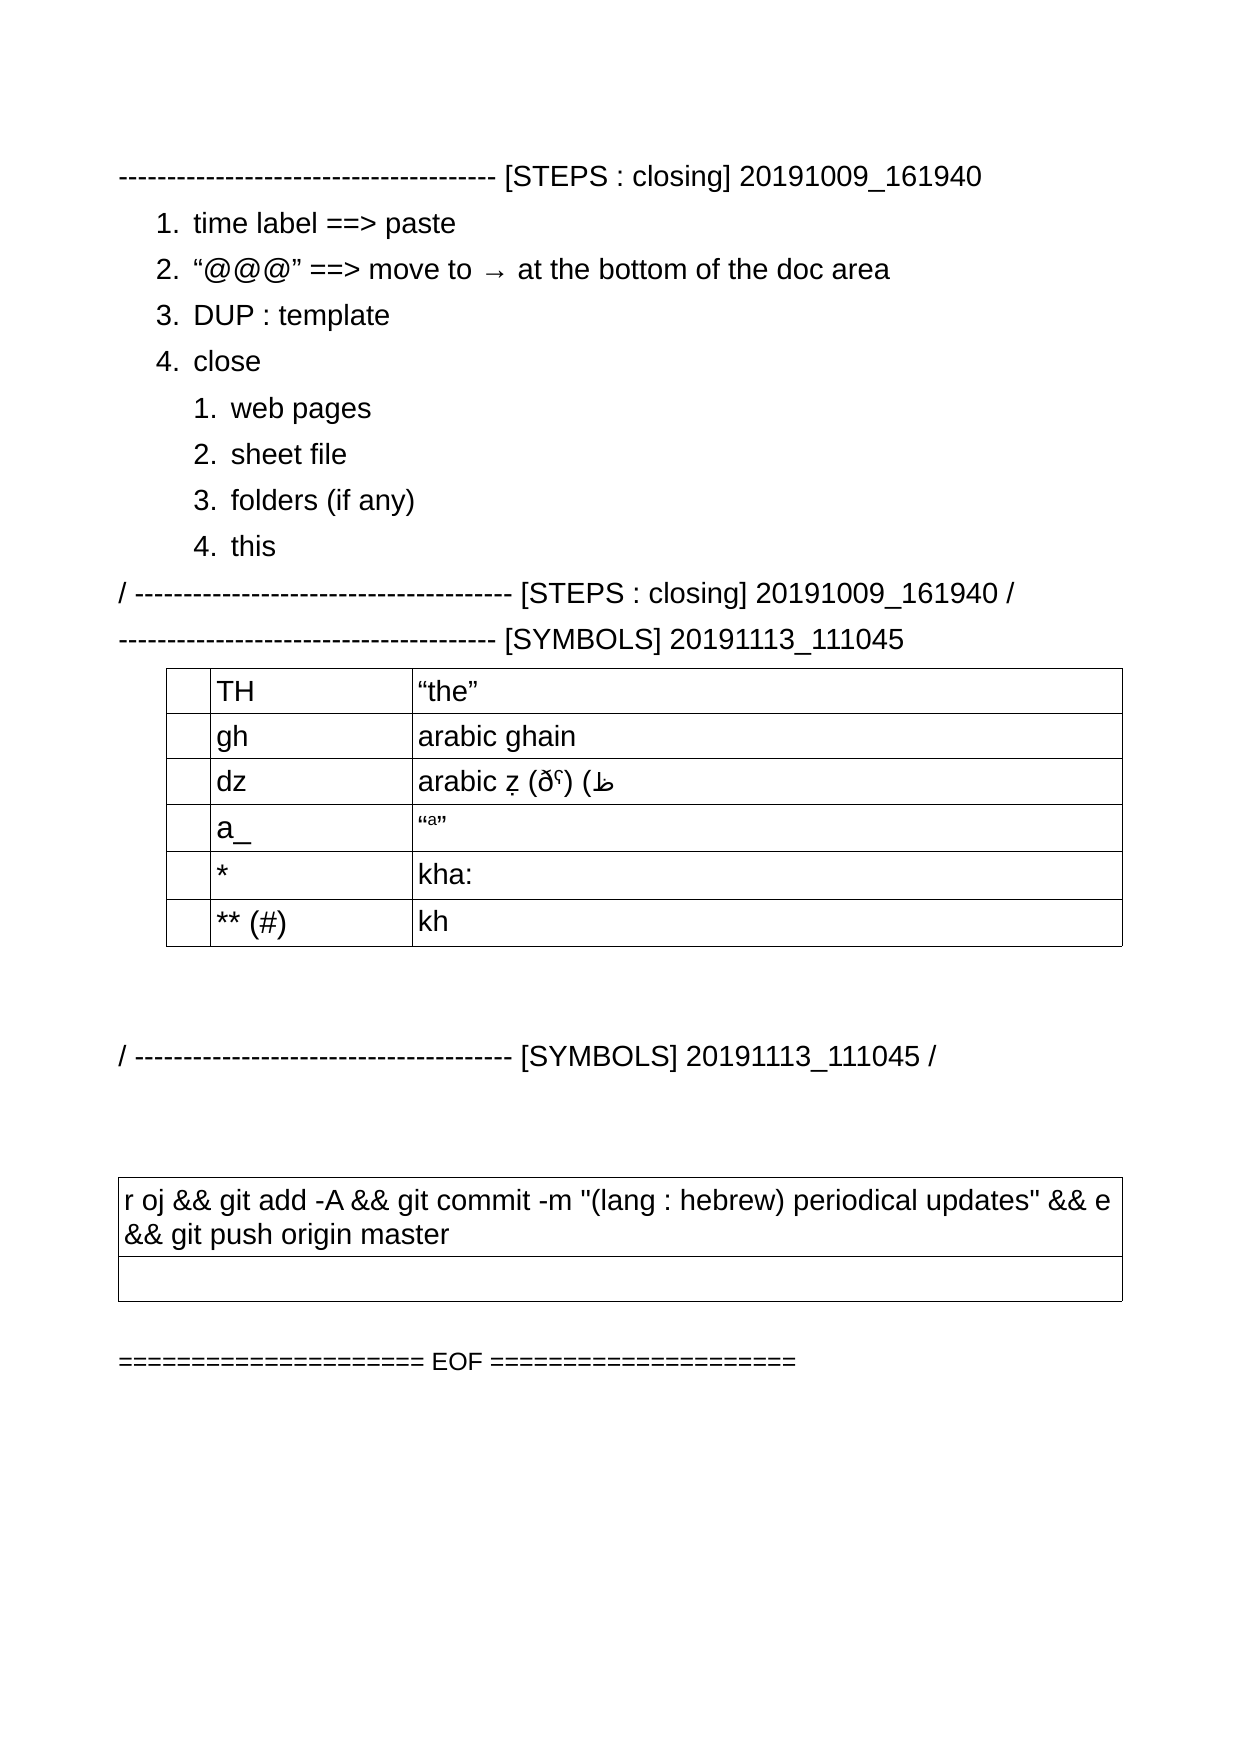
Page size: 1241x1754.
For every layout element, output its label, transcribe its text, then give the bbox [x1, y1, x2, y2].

table_header [167, 669, 210, 713]
list “@@@” ==> move to → at the bottom of the doc area [156, 252, 1122, 285]
table_cell * [211, 852, 412, 898]
list web pages [193, 391, 1122, 424]
table_cell [119, 1257, 1122, 1301]
table_cell [167, 900, 210, 946]
table_cell a_ [211, 805, 412, 851]
text --------------------------------------- [SYMBOLS] 20191113_111045 [118, 622, 1122, 655]
table_cell kh [413, 900, 1122, 946]
table_cell kha: [413, 852, 1122, 898]
list sheet file [193, 437, 1122, 470]
table_header “the” [413, 669, 1122, 713]
table_cell arabic ghain [413, 714, 1122, 758]
table_cell gh [211, 714, 412, 758]
list time label ==> paste [156, 206, 1122, 239]
table_cell dz [211, 759, 412, 803]
text / --------------------------------------- [SYMBOLS] 20191113_111045 / [118, 1038, 1122, 1072]
table_cell [167, 759, 210, 803]
list close [156, 344, 1122, 378]
table_cell [167, 805, 210, 851]
table_cell “a” [413, 805, 1122, 851]
list DUP : template [156, 298, 1122, 332]
text ===================== EOF ===================== [118, 1347, 1122, 1376]
table_cell [167, 852, 210, 898]
table_cell [167, 714, 210, 758]
text / --------------------------------------- [STEPS : closing] 20191009_161940 / [118, 576, 1122, 609]
table_cell arabic ẓ (ðˁ) (ظ [413, 759, 1122, 803]
table_header r oj && git add -A && git commit -m "(lang : hebrew) periodical updates" && e && git push origin master [119, 1178, 1122, 1256]
list folders (if any) [193, 483, 1122, 517]
list this [193, 529, 1122, 563]
table_header TH [211, 669, 412, 713]
text --------------------------------------- [STEPS : closing] 20191009_161940 [118, 159, 1122, 193]
table_cell ** (#) [211, 900, 412, 946]
